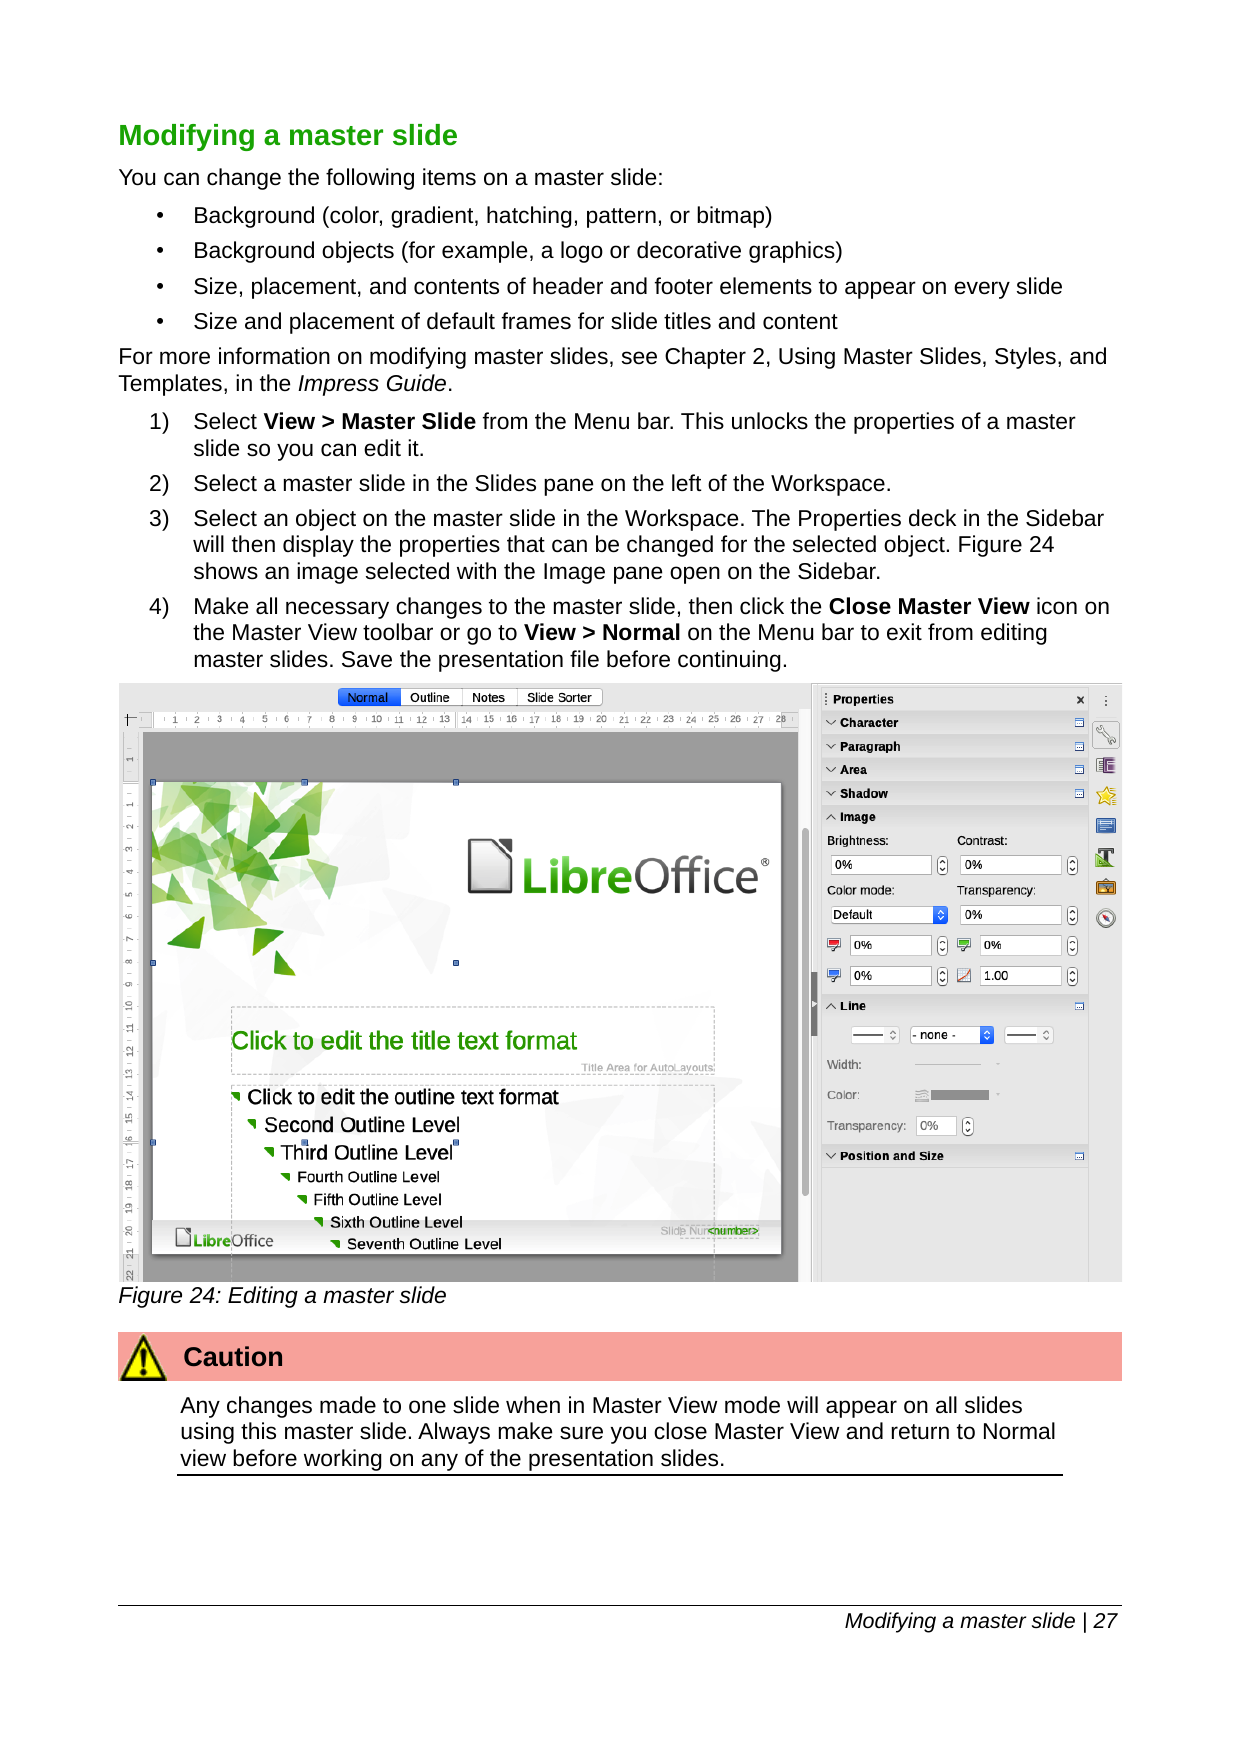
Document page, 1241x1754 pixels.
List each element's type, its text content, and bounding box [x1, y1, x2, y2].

picture [118, 683, 1123, 1282]
subtitle Modifying a master slide [118, 118, 1122, 152]
subtitle Caution [118, 1332, 1122, 1381]
list Background objects (for example, a logo or decorative graphics) [156, 237, 1122, 264]
text For more information on modifying master slides, see Chapter 2, Using Master Slides, Styles, and Templates, in the Impress Guide. [118, 343, 1122, 396]
list Make all necessary changes to the master slide, then click the Close Master View icon on the Master View toolbar or go to View > Normal on the Menu bar to exit from editing master slides. Save the presentation file before continuing. [169, 593, 1122, 672]
list Size and placement of default frames for slide titles and content [156, 308, 1122, 334]
list You can change the following items on a master slide: [118, 163, 1122, 190]
list Size, placement, and contents of header and footer elements to appear on every slide [156, 273, 1122, 299]
text Any changes made to one slide when in Master View mode will appear on all slides using this master slide. Always make sure you close Master View and return to Normal view before working on any of the presentation slides. [177, 1389, 1063, 1474]
list Background (color, gradient, hatching, pattern, or bitmap) [156, 202, 1122, 229]
picture [119, 1333, 167, 1381]
list Select a master slide in the Slides pane on the left of the Workspace. [169, 470, 1122, 496]
text Figure 24: Editing a master slide [118, 1282, 1122, 1308]
list Select an object on the master slide in the Workspace. The Properties deck in the Sidebar will then display the properties that can be changed for the selected object. Figure 24 shows an image selected with the Image pane open on the Sidebar. [169, 505, 1122, 584]
list Select View > Master Slide from the Menu bar. This unlocks the properties of a master slide so you can edit it. [169, 408, 1122, 461]
